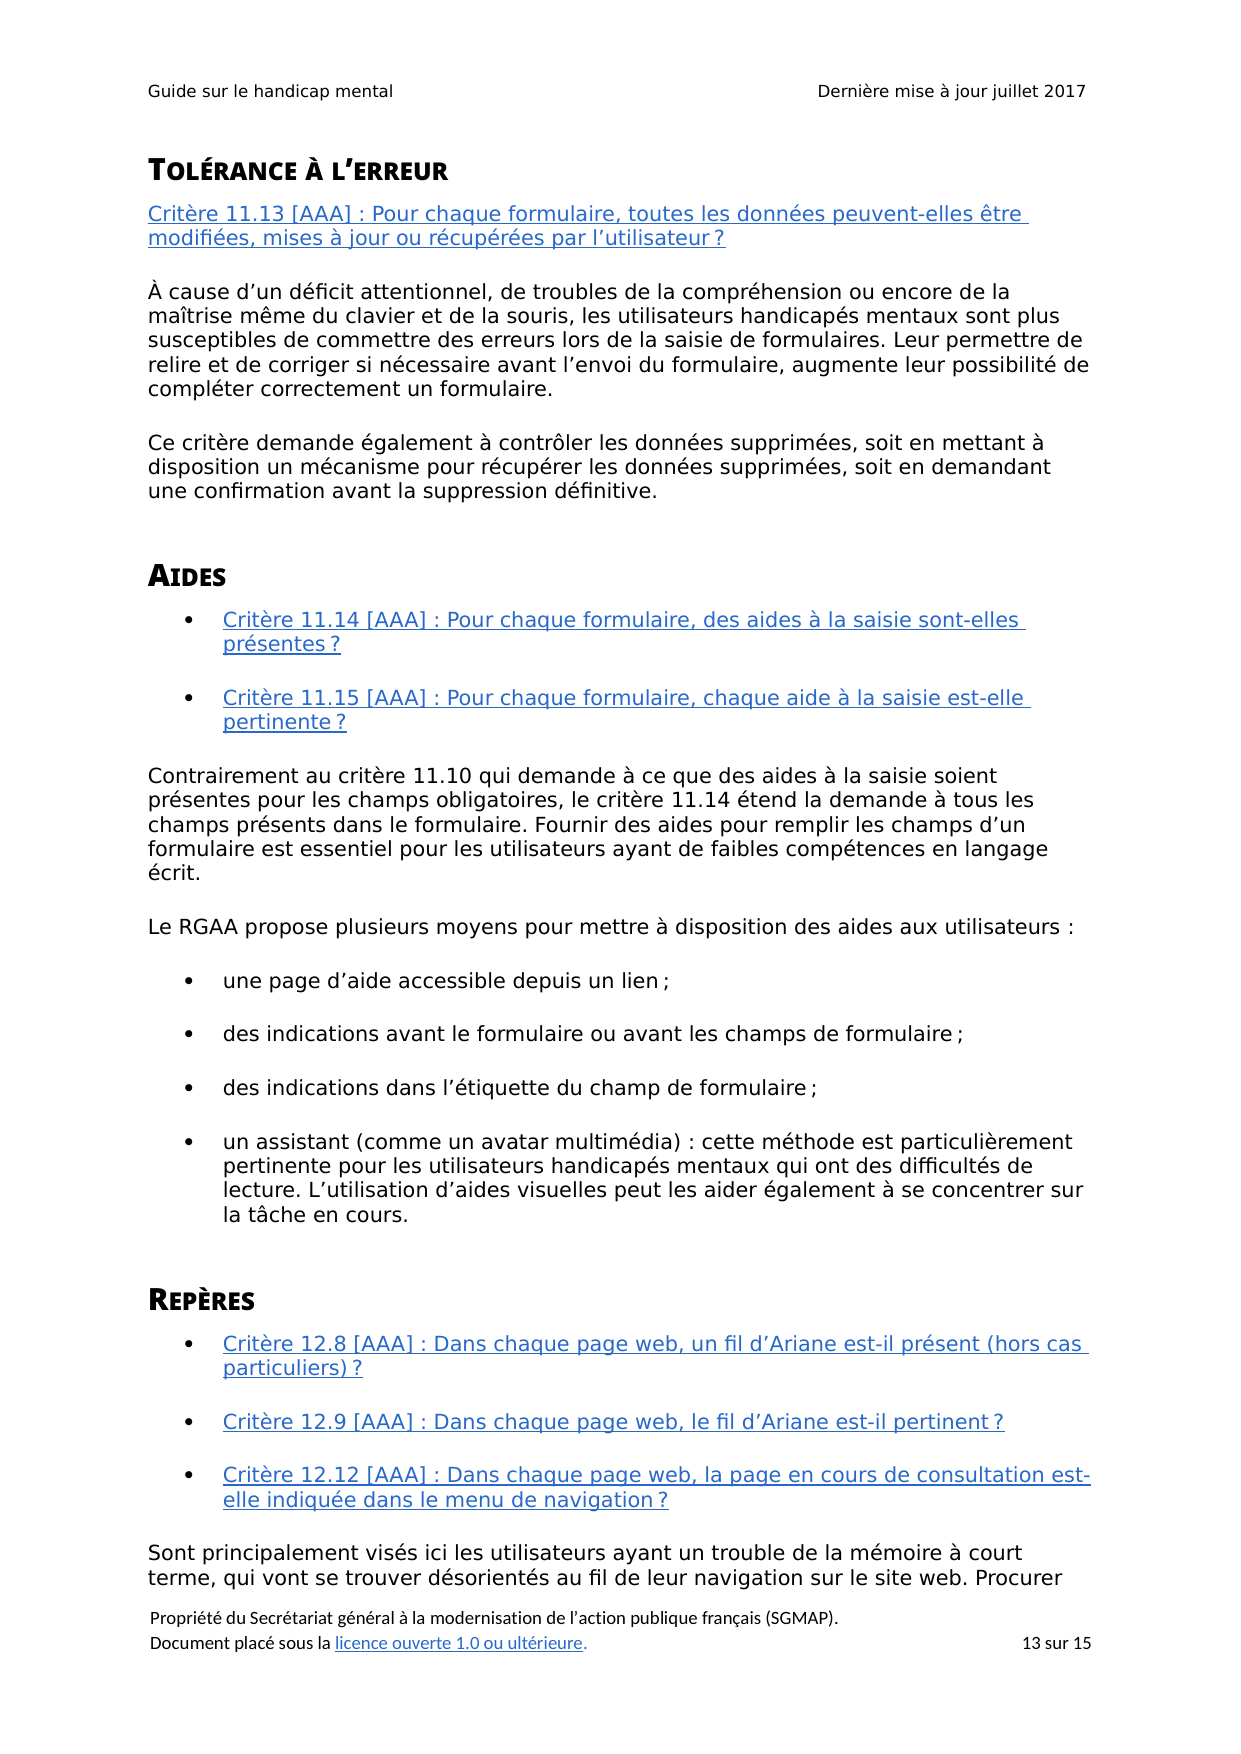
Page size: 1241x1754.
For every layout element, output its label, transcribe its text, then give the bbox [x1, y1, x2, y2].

list Critère 12.12 [AAA] : Dans chaque page web, la page en cours de consultation est-elle indiquée dans le menu de navigation ? [185, 1463, 1093, 1512]
text Le RGAA propose plusieurs moyens pour mettre à disposition des aides aux utilisateurs : [148, 915, 1093, 939]
list une page d’aide accessible depuis un lien ; [185, 969, 1093, 993]
subtitle Aides [148, 554, 1093, 596]
list Critère 11.15 [AAA] : Pour chaque formulaire, chaque aide à la saisie est-elle pertinente ? [185, 686, 1093, 735]
subtitle Repères [148, 1277, 1093, 1319]
list Critère 12.8 [AAA] : Dans chaque page web, un fil d’Ariane est-il présent (hors cas particuliers) ? [185, 1332, 1093, 1380]
list Critère 12.9 [AAA] : Dans chaque page web, le fil d’Ariane est-il pertinent ? [185, 1410, 1093, 1434]
text Critère 11.13 [AAA] : Pour chaque formulaire, toutes les données peuvent-elles être modifiées, mises à jour ou récupérées par l’utilisateur ? [148, 202, 1093, 250]
subtitle Tolérance à l’erreur [148, 148, 1093, 189]
list des indications dans l’étiquette du champ de formulaire ; [185, 1076, 1093, 1101]
text Ce critère demande également à contrôler les données supprimées, soit en mettant à disposition un mécanisme pour récupérer les données supprimées, soit en demandant une confirmation avant la suppression définitive. [148, 431, 1093, 503]
list Sont principalement visés ici les utilisateurs ayant un trouble de la mémoire à court terme, qui vont se trouver désorientés au fil de leur navigation sur le site web. Procurer [148, 1541, 1093, 1590]
list Critère 11.14 [AAA] : Pour chaque formulaire, des aides à la saisie sont-elles présentes ? [185, 608, 1093, 657]
text Contrairement au critère 11.10 qui demande à ce que des aides à la saisie soient présentes pour les champs obligatoires, le critère 11.14 étend la demande à tous les champs présents dans le formulaire. Fournir des aides pour remplir les champs d’un formulaire est essentiel pour les utilisateurs ayant de faibles compétences en langage écrit. [148, 764, 1093, 886]
list des indications avant le formulaire ou avant les champs de formulaire ; [185, 1022, 1093, 1047]
text À cause d’un déficit attentionnel, de troubles de la compréhension ou encore de la maîtrise même du clavier et de la souris, les utilisateurs handicapés mentaux sont plus susceptibles de commettre des erreurs lors de la saisie de formulaires. Leur permettre de relire et de corriger si nécessaire avant l’envoi du formulaire, augmente leur possibilité de compléter correctement un formulaire. [148, 280, 1093, 401]
list un assistant (comme un avatar multimédia) : cette méthode est particulièrement pertinente pour les utilisateurs handicapés mentaux qui ont des difficultés de lecture. L’utilisation d’aides visuelles peut les aider également à se concentrer sur la tâche en cours. [185, 1130, 1093, 1227]
